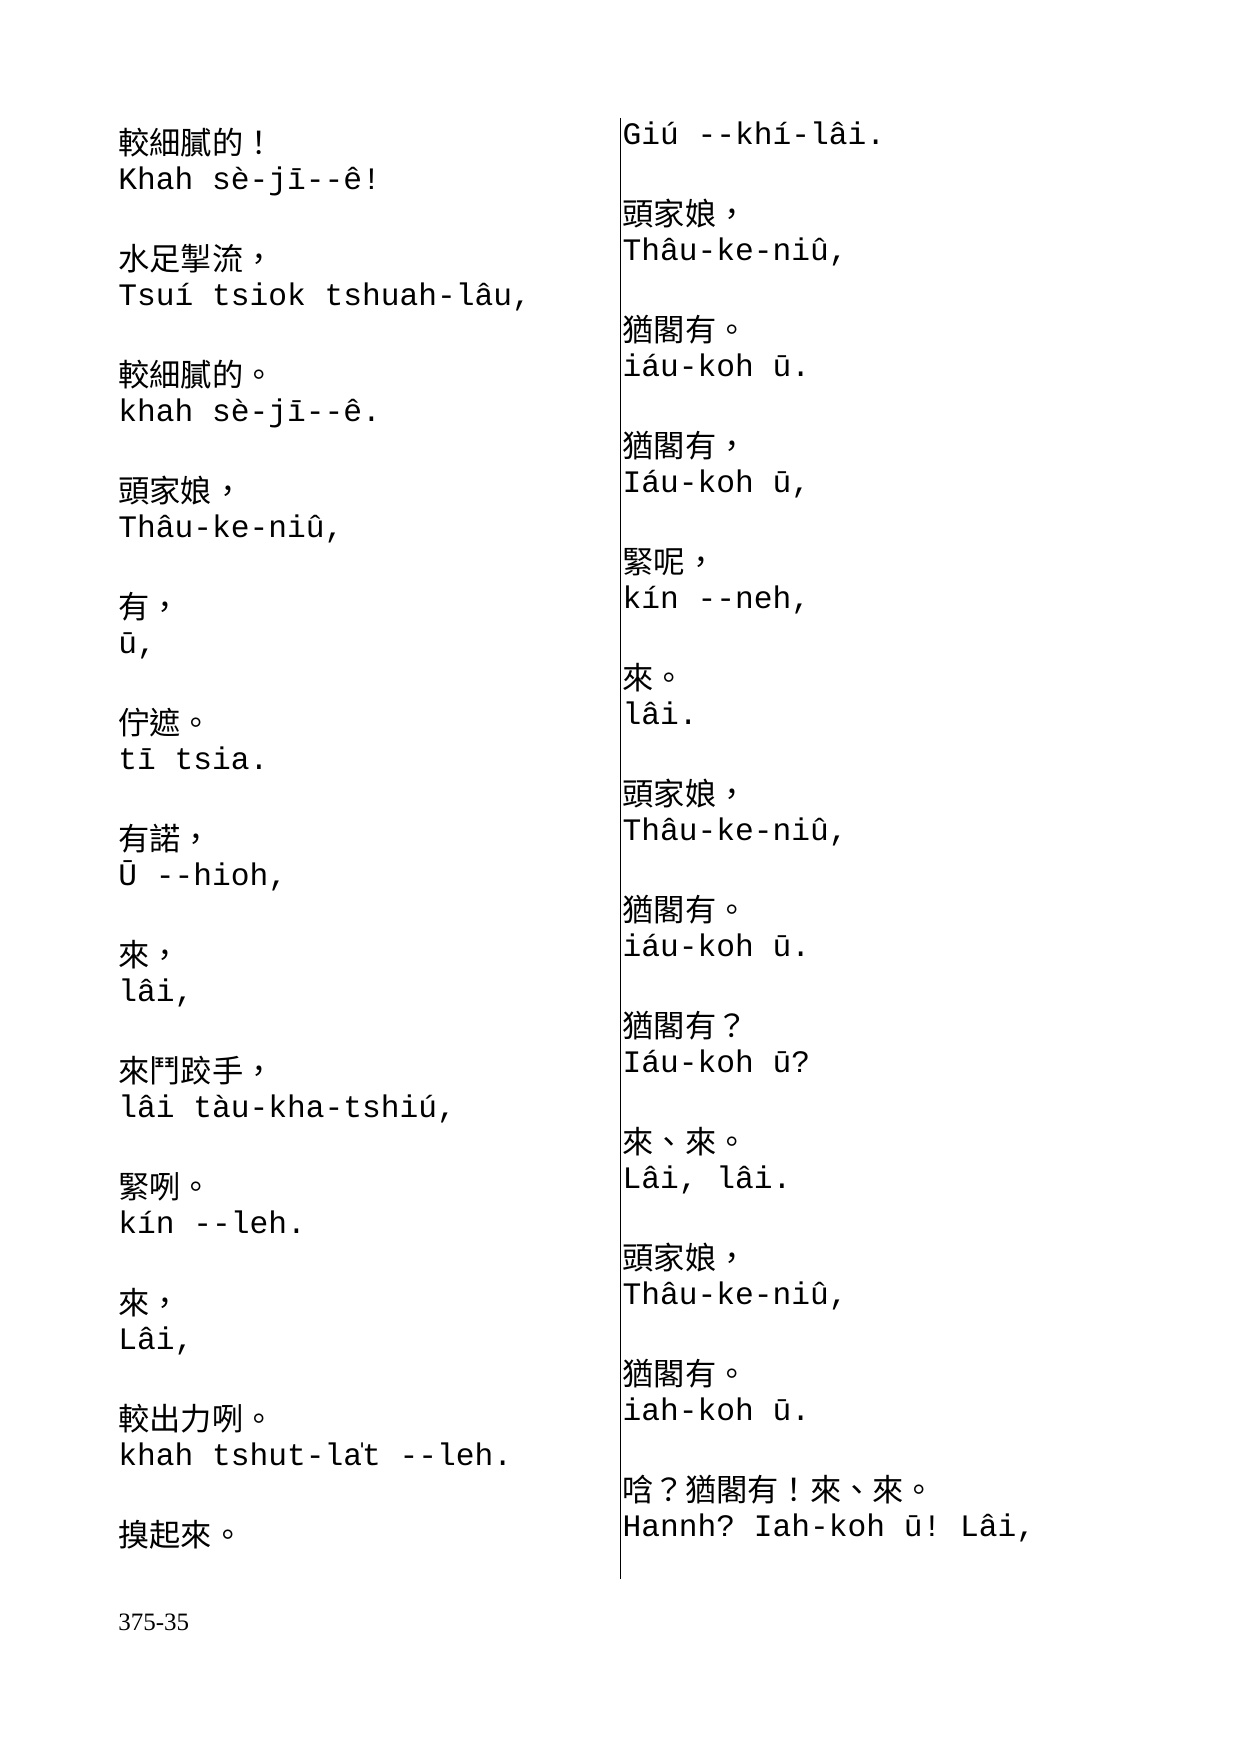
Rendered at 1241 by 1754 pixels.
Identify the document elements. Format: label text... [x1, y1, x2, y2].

text 來、來。 [622, 1117, 1122, 1162]
text 頭家娘， [622, 1233, 1122, 1278]
text Iáu-koh ū? [622, 1046, 1122, 1082]
text Ū --hioh, [118, 859, 618, 895]
text 較細膩的。 [118, 350, 618, 395]
text 猶閣有。 [622, 885, 1122, 930]
text 搝起來。 [118, 1511, 618, 1556]
text 水足掣流， [118, 234, 618, 279]
text 有， [118, 582, 618, 627]
text 頭家娘， [622, 189, 1122, 234]
text 來。 [622, 653, 1122, 698]
text tī tsia. [118, 743, 618, 779]
text Iáu-koh ū, [622, 466, 1122, 502]
text ū, [118, 627, 618, 663]
text iáu-koh ū. [622, 930, 1122, 966]
text kín --leh. [118, 1208, 618, 1243]
text Tsuí tsiok tshuah-lâu, [118, 279, 618, 315]
text Giú --khí-lâi. [622, 118, 1122, 153]
text 佇遮。 [118, 698, 618, 743]
text Thâu-ke-niû, [118, 511, 618, 547]
text iah-koh ū. [622, 1394, 1122, 1430]
text 緊咧。 [118, 1162, 618, 1208]
text 較出力咧。 [118, 1394, 618, 1440]
text Lâi, lâi. [622, 1162, 1122, 1198]
text 頭家娘， [622, 769, 1122, 814]
text 來， [118, 930, 618, 976]
text 猶閣有？ [622, 1001, 1122, 1046]
text Thâu-ke-niû, [622, 814, 1122, 850]
text khah sè-jī--ê. [118, 395, 618, 431]
text 有諾， [118, 814, 618, 859]
text Thâu-ke-niû, [622, 1278, 1122, 1314]
text 唅？猶閣有！來、來。 [622, 1465, 1122, 1511]
text 來， [118, 1278, 618, 1324]
text lâi tàu-kha-tshiú, [118, 1092, 618, 1127]
text 猶閣有。 [622, 1349, 1122, 1394]
text 緊呢， [622, 537, 1122, 582]
text lâi. [622, 698, 1122, 734]
text 頭家娘， [118, 466, 618, 511]
text kín --neh, [622, 582, 1122, 618]
text khah tshut-la̍t --leh. [118, 1440, 618, 1475]
text 猶閣有， [622, 421, 1122, 466]
text lâi, [118, 976, 618, 1011]
text 猶閣有。 [622, 305, 1122, 350]
text Khah sè-jī--ê! [118, 163, 618, 199]
text iáu-koh ū. [622, 350, 1122, 386]
text Lâi, [118, 1324, 618, 1359]
text Hannh? Iah-koh ū! Lâi, [622, 1511, 1122, 1546]
text 較細膩的！ [118, 118, 618, 163]
text 來鬥跤手， [118, 1046, 618, 1092]
text Thâu-ke-niû, [622, 234, 1122, 269]
